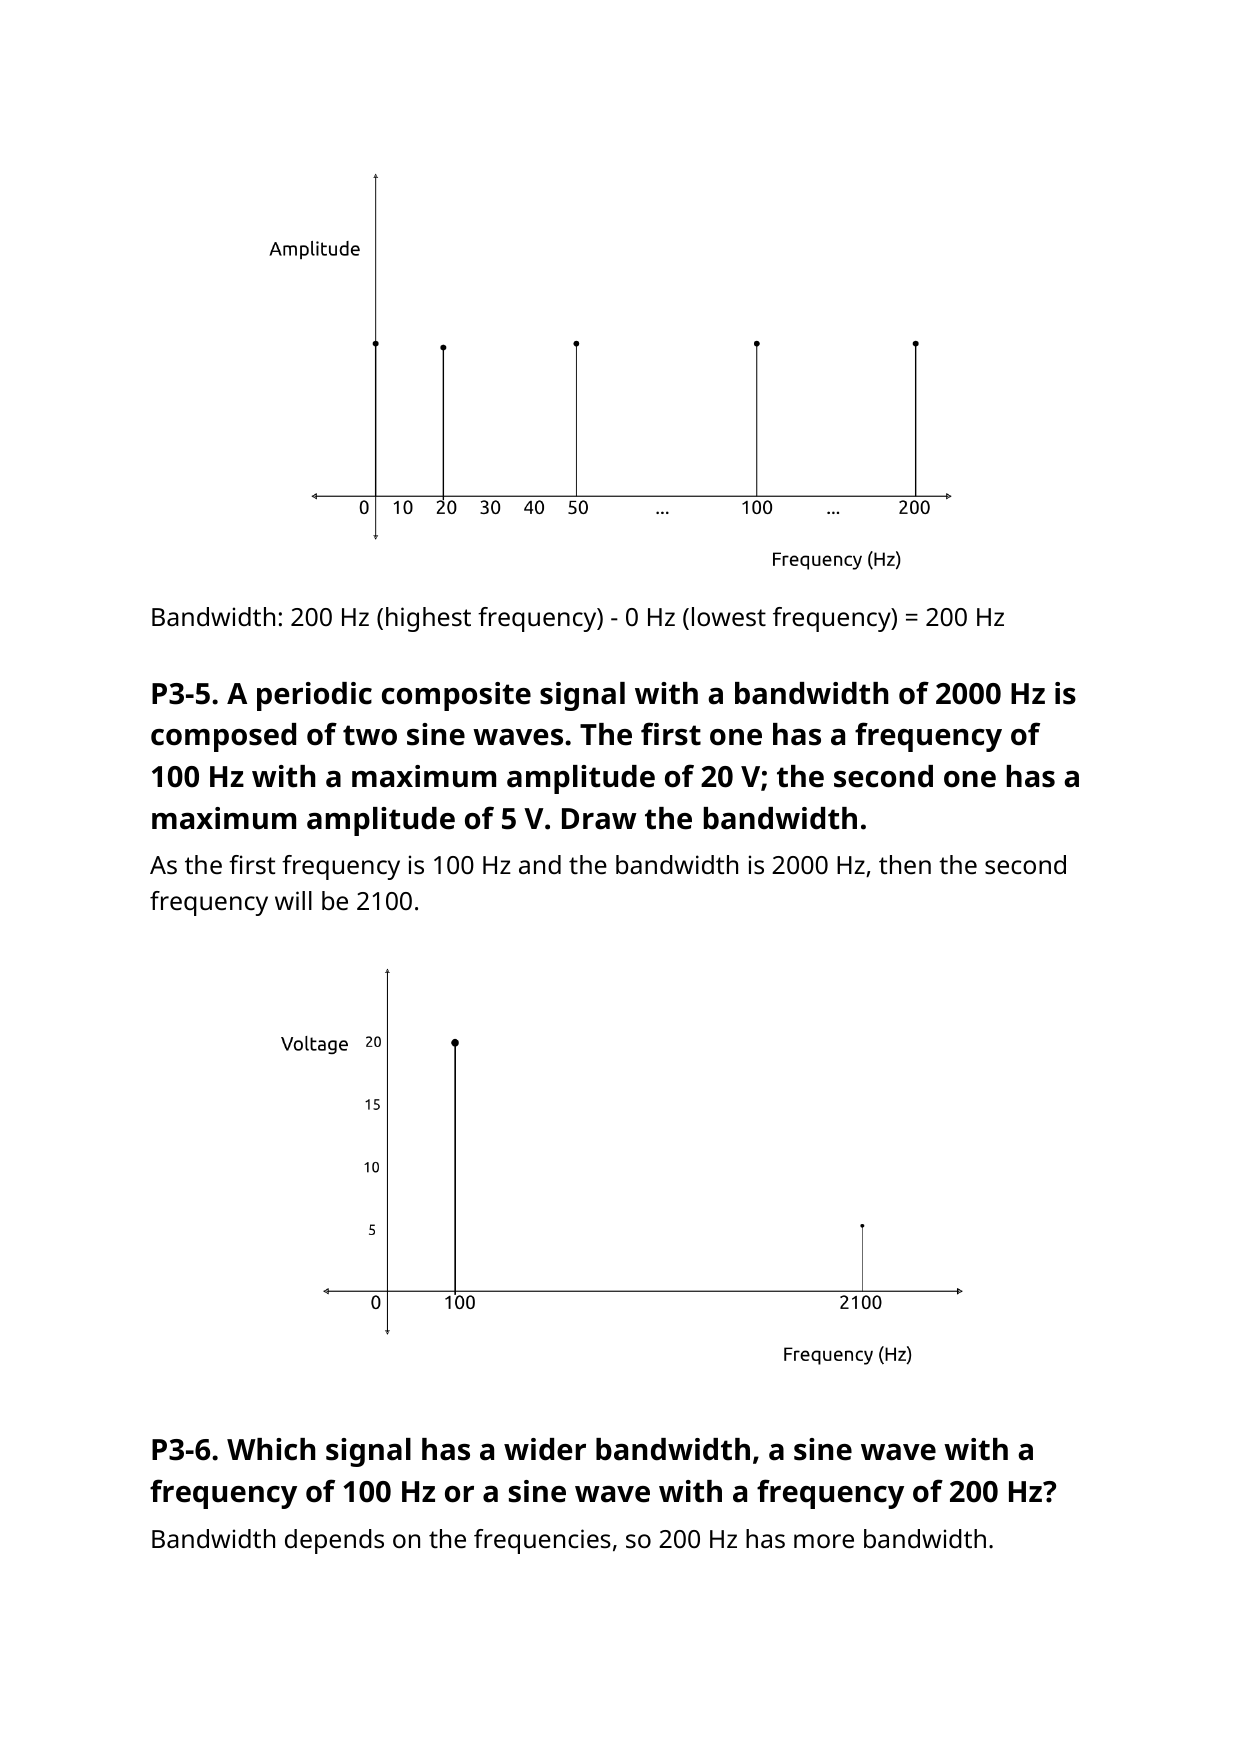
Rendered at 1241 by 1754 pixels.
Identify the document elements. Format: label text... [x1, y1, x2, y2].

subtitle P3-6. Which signal has a wider bandwidth, a sine wave with a frequency of 100 Hz or a sine wave with a frequency of 200 Hz? [150, 957, 1091, 1511]
text As the first frequency is 100 Hz and the bandwidth is 2000 Hz, then the second frequency will be 2100. [150, 848, 1091, 918]
picture [257, 953, 984, 1389]
picture [241, 150, 1000, 598]
text Bandwidth: 200 Hz (highest frequency) - 0 Hz (lowest frequency) = 200 Hz [150, 150, 1091, 634]
subtitle P3-5. A periodic composite signal with a bandwidth of 2000 Hz is composed of two sine waves. The first one has a frequency of 100 Hz with a maximum amplitude of 20 V; the second one has a maximum amplitude of 5 V. Draw the bandwidth. [150, 673, 1091, 838]
text Bandwidth depends on the frequencies, so 200 Hz has more bandwidth. [150, 1521, 1091, 1555]
